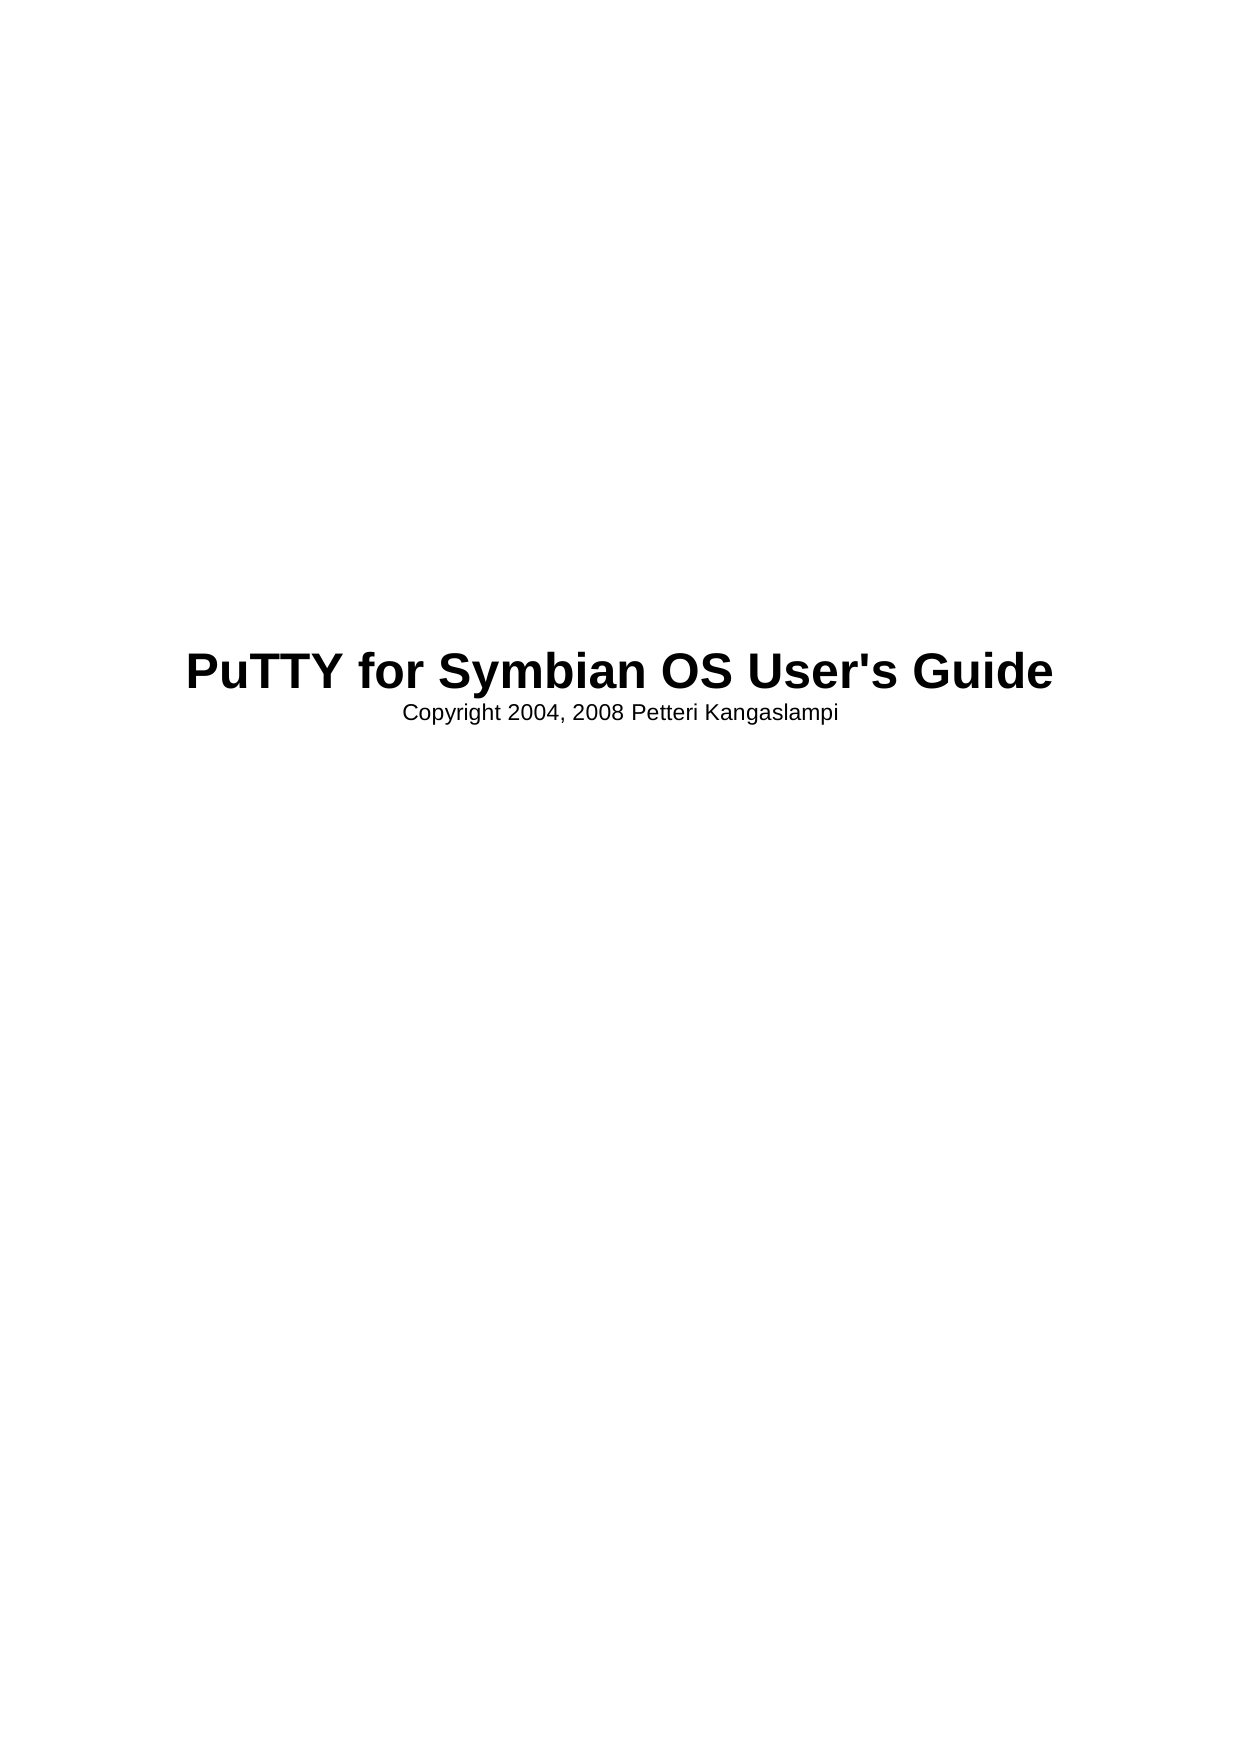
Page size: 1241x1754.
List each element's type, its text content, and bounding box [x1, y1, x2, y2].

text PuTTY for Symbian OS User's Guide [118, 643, 1122, 699]
text Copyright 2004, 2008 Petteri Kangaslampi [118, 699, 1122, 725]
